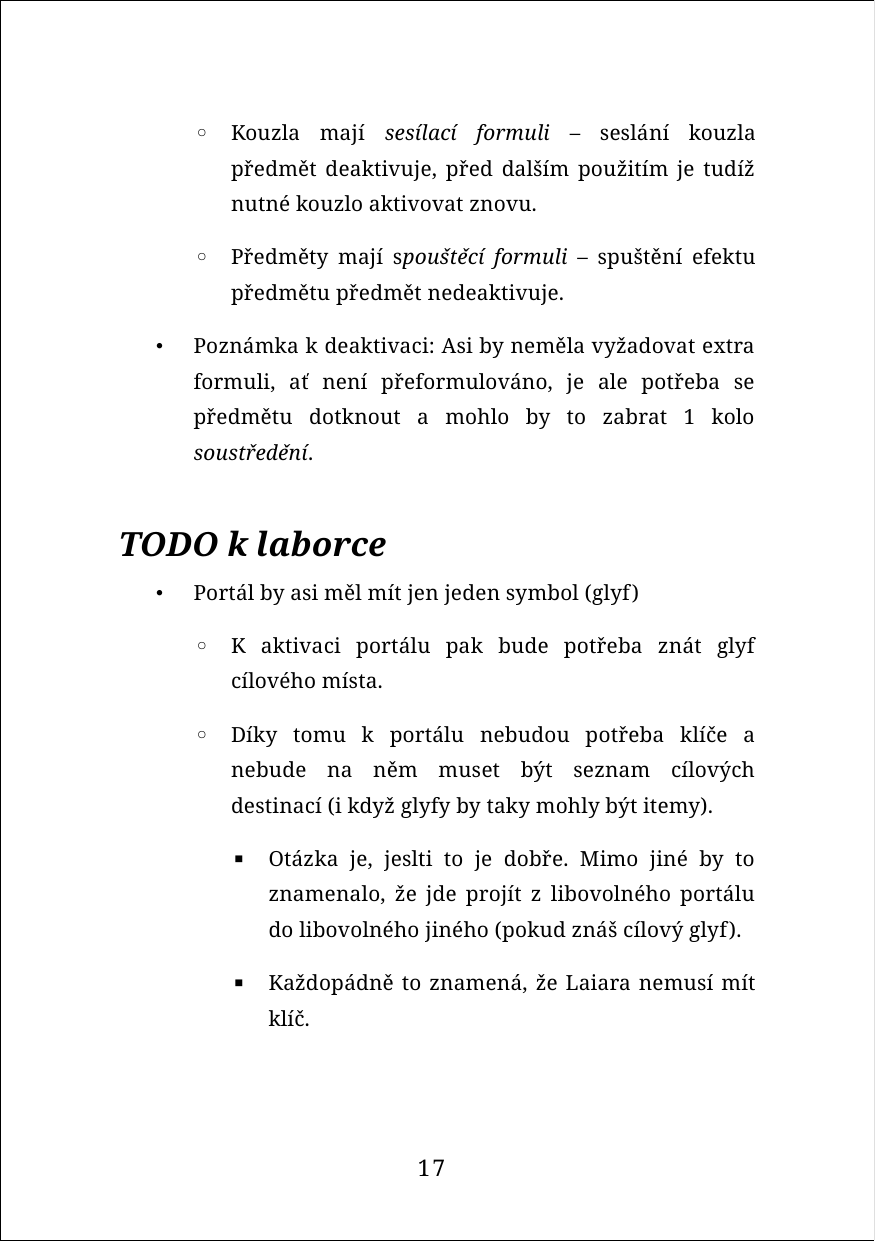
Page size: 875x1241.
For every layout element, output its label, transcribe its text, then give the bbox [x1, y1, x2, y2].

list Předměty mají spouštěcí formuli – spuštění efektu předmětu předmět nedeaktivuje. [193, 242, 756, 306]
list Kouzla mají sesílací formuli – seslání kouzla předmět deaktivuje, před dalším použitím je tudíž nutné kouzlo aktivovat znovu. [193, 118, 756, 218]
list Díky tomu k portálu nebudou potřeba klíče a nebude na něm muset být seznam cílových destinací (i když glyfy by taky mohly být itemy). [193, 720, 756, 819]
subtitle TODO k laborce [118, 521, 756, 566]
list Každopádně to znamená, že Laiara nemusí mít klíč. [231, 968, 756, 1032]
list K aktivaci portálu pak bude potřeba znát glyf cílového místa. [193, 631, 756, 695]
list Portál by asi měl mít jen jeden symbol (glyf) [156, 578, 756, 606]
list Otázka je, jeslti to je dobře. Mimo jiné by to znamenalo, že jde projít z libovolného portálu do libovolného jiného (pokud znáš cílový glyf). [231, 844, 756, 943]
list Poznámka k deaktivaci: Asi by neměla vyžadovat extra formuli, ať není přeformulováno, je ale potřeba se předmětu dotknout a mohlo by to zabrat 1 kolo soustředění. [156, 331, 756, 466]
